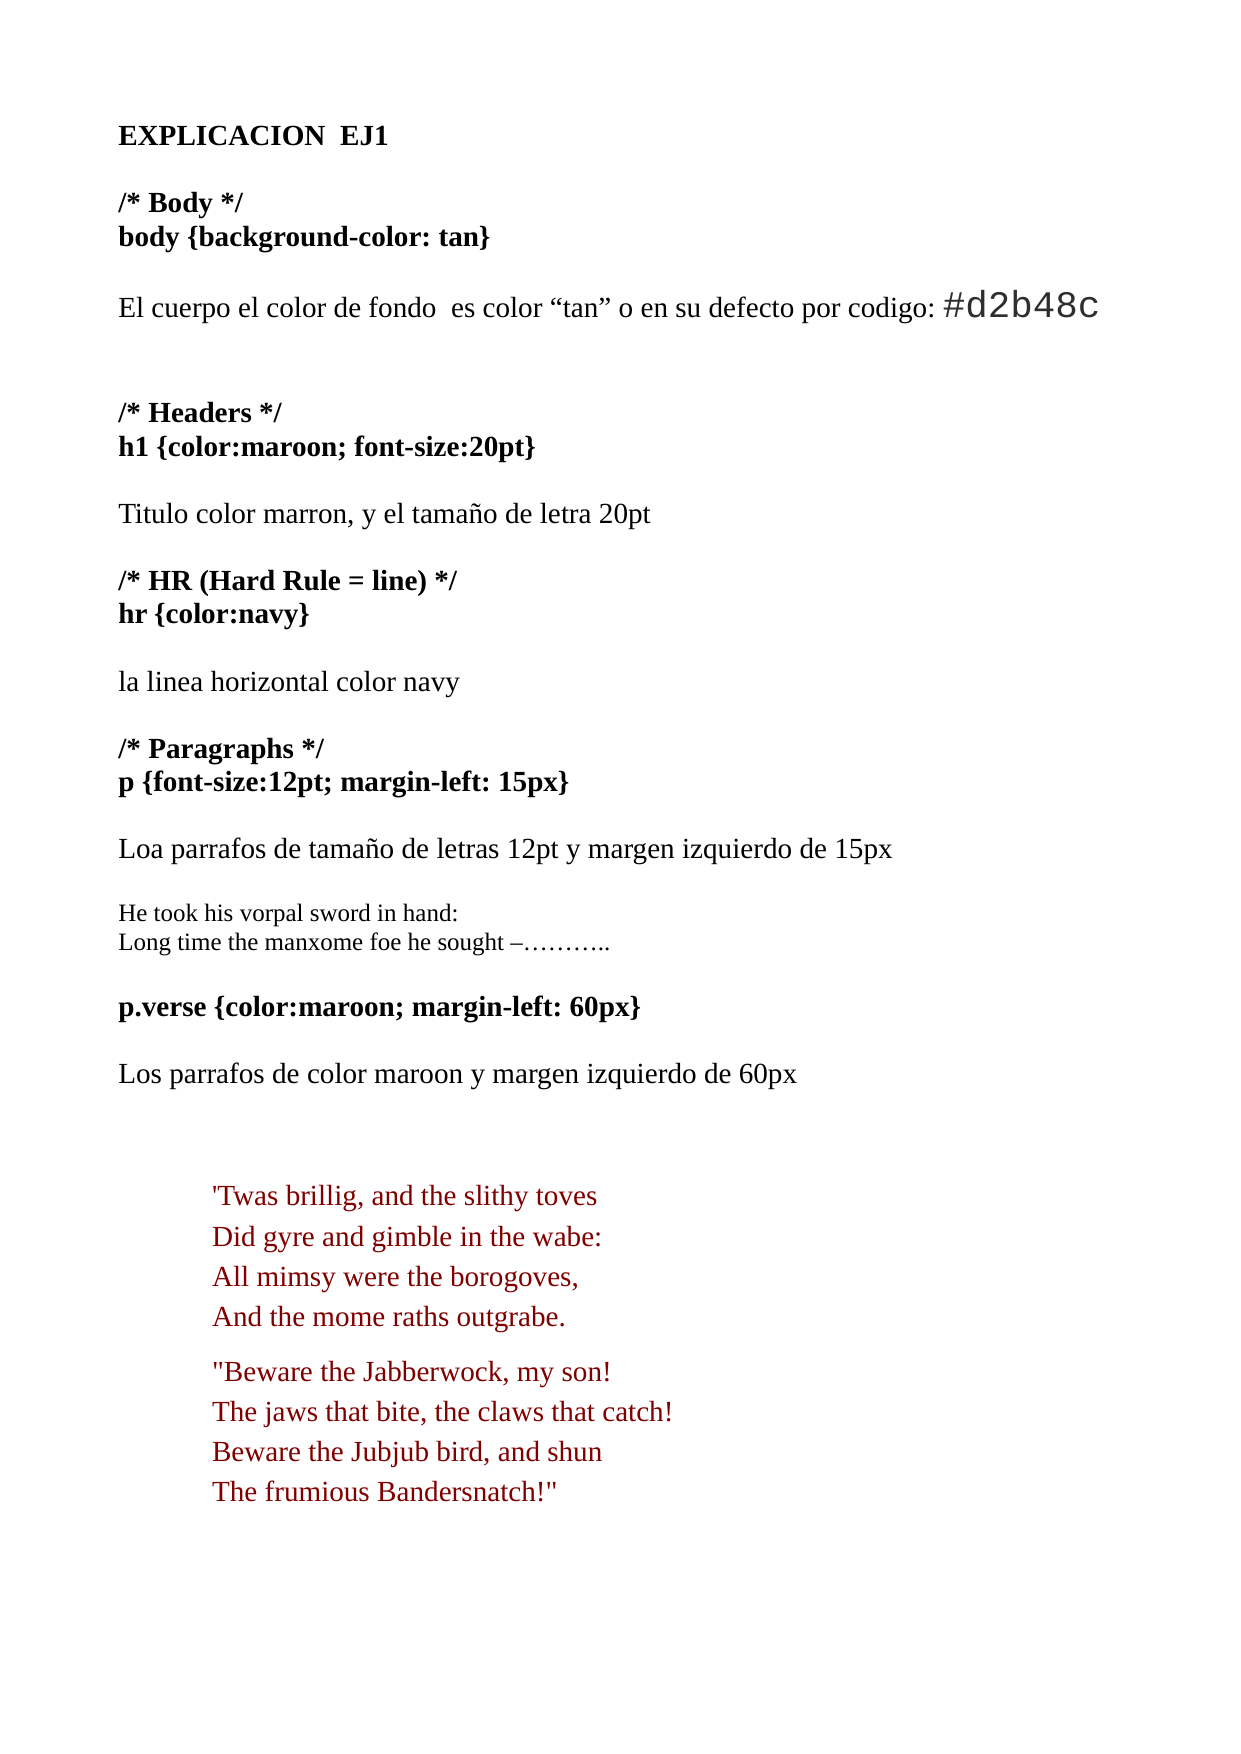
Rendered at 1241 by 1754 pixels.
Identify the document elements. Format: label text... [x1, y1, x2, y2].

text p.verse {color:maroon; margin-left: 60px} [118, 989, 1122, 1023]
text Titulo color marron, y el tamaño de letra 20pt [118, 496, 1122, 529]
text Los parrafos de color maroon y margen izquierdo de 60px [118, 1057, 1122, 1090]
text hr {color:navy} [118, 597, 1122, 630]
text h1 {color:maroon; font-size:20pt} [118, 429, 1122, 462]
text 'Twas brillig, and the slithy toves Did gyre and gimble in the wabe: All mimsy were the borogoves, And the mome raths outgrabe. [212, 1178, 1122, 1333]
text /* Paragraphs */ [118, 731, 1122, 764]
text "Beware the Jabberwock, my son! The jaws that bite, the claws that catch! Beware the Jubjub bird, and shun The frumious Bandersnatch!" [212, 1354, 1122, 1508]
text la linea horizontal color navy [118, 664, 1122, 697]
text Loa parrafos de tamaño de letras 12pt y margen izquierdo de 15px [118, 831, 1122, 865]
text body {background-color: tan} [118, 219, 1122, 252]
text /* Headers */ [118, 395, 1122, 429]
text /* HR (Hard Rule = line) */ [118, 563, 1122, 597]
text EXPLICACION EJ1 [118, 118, 1122, 152]
text El cuerpo el color de fondo es color “tan” o en su defecto por codigo: #d2b48c [118, 286, 1122, 328]
text /* Body */ [118, 185, 1122, 219]
text He took his vorpal sword in hand: Long time the manxome foe he sought –……….. [118, 898, 1122, 956]
text p {font-size:12pt; margin-left: 15px} [118, 764, 1122, 798]
